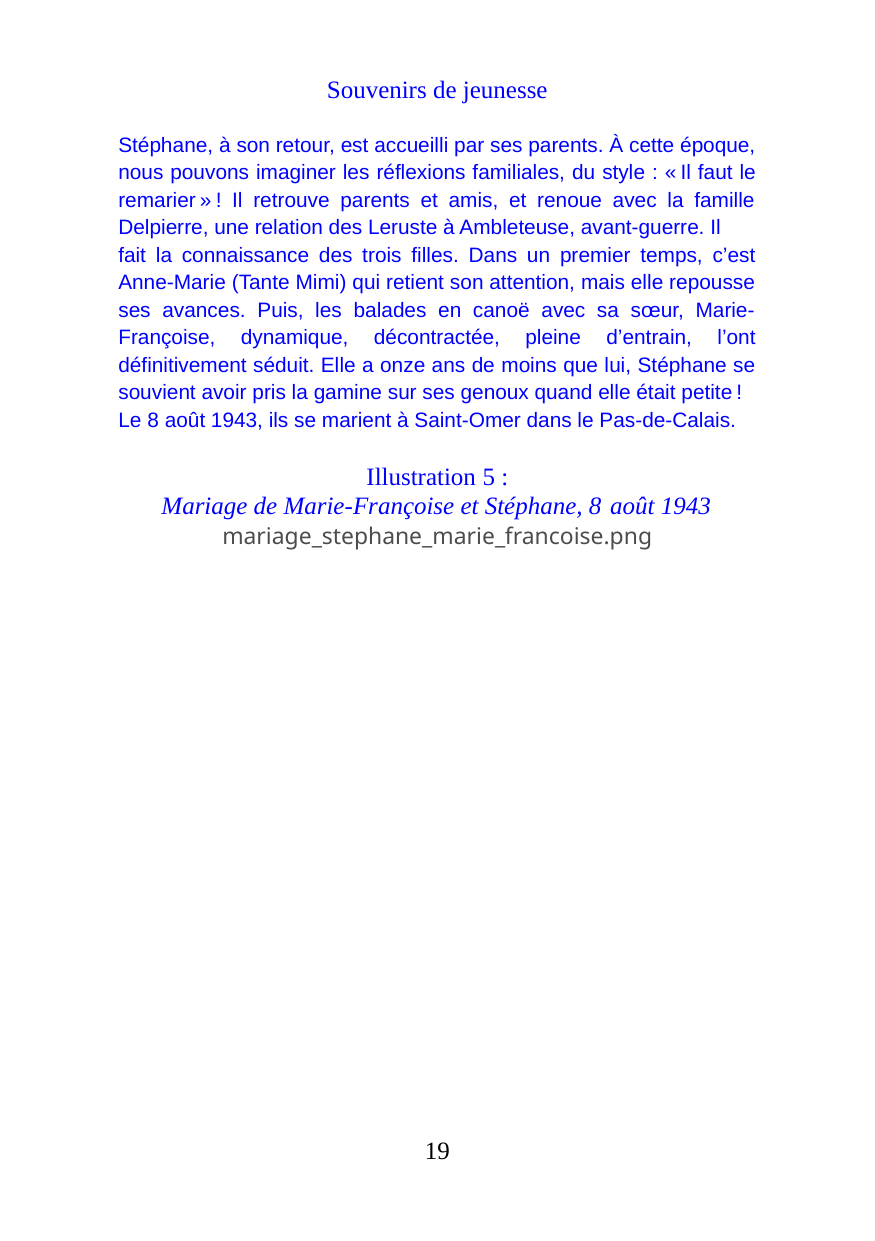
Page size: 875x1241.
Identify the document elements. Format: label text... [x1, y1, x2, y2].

text Illustration 5 : [118, 462, 756, 491]
text mariage_stephane_marie_francoise.png [118, 520, 756, 551]
text Stéphane, à son retour, est accueilli par ses parents. À cette époque, nous pouvons imaginer les réflexions familiales, du style : « Il faut le remarier » ! Il retrouve parents et amis, et renoue avec la famille Delpierre, une relation des Leruste à Ambleteuse, avant-guerre. Il [118, 132, 756, 239]
text Le 8 août 1943, ils se marient à Saint-Omer dans le Pas-de-Calais. [118, 407, 756, 431]
text Mariage de Marie-Françoise et Stéphane, 8 août 1943 [118, 491, 756, 520]
text fait la connaissance des trois filles. Dans un premier temps, c’est Anne-Marie (Tante Mimi) qui retient son attention, mais elle repousse ses avances. Puis, les balades en canoë avec sa sœur, Marie-Françoise, dynamique, décontractée, pleine d’entrain, l’ont définitivement séduit. Elle a onze ans de moins que lui, Stéphane se souvient avoir pris la gamine sur ses genoux quand elle était petite ! [118, 242, 756, 404]
